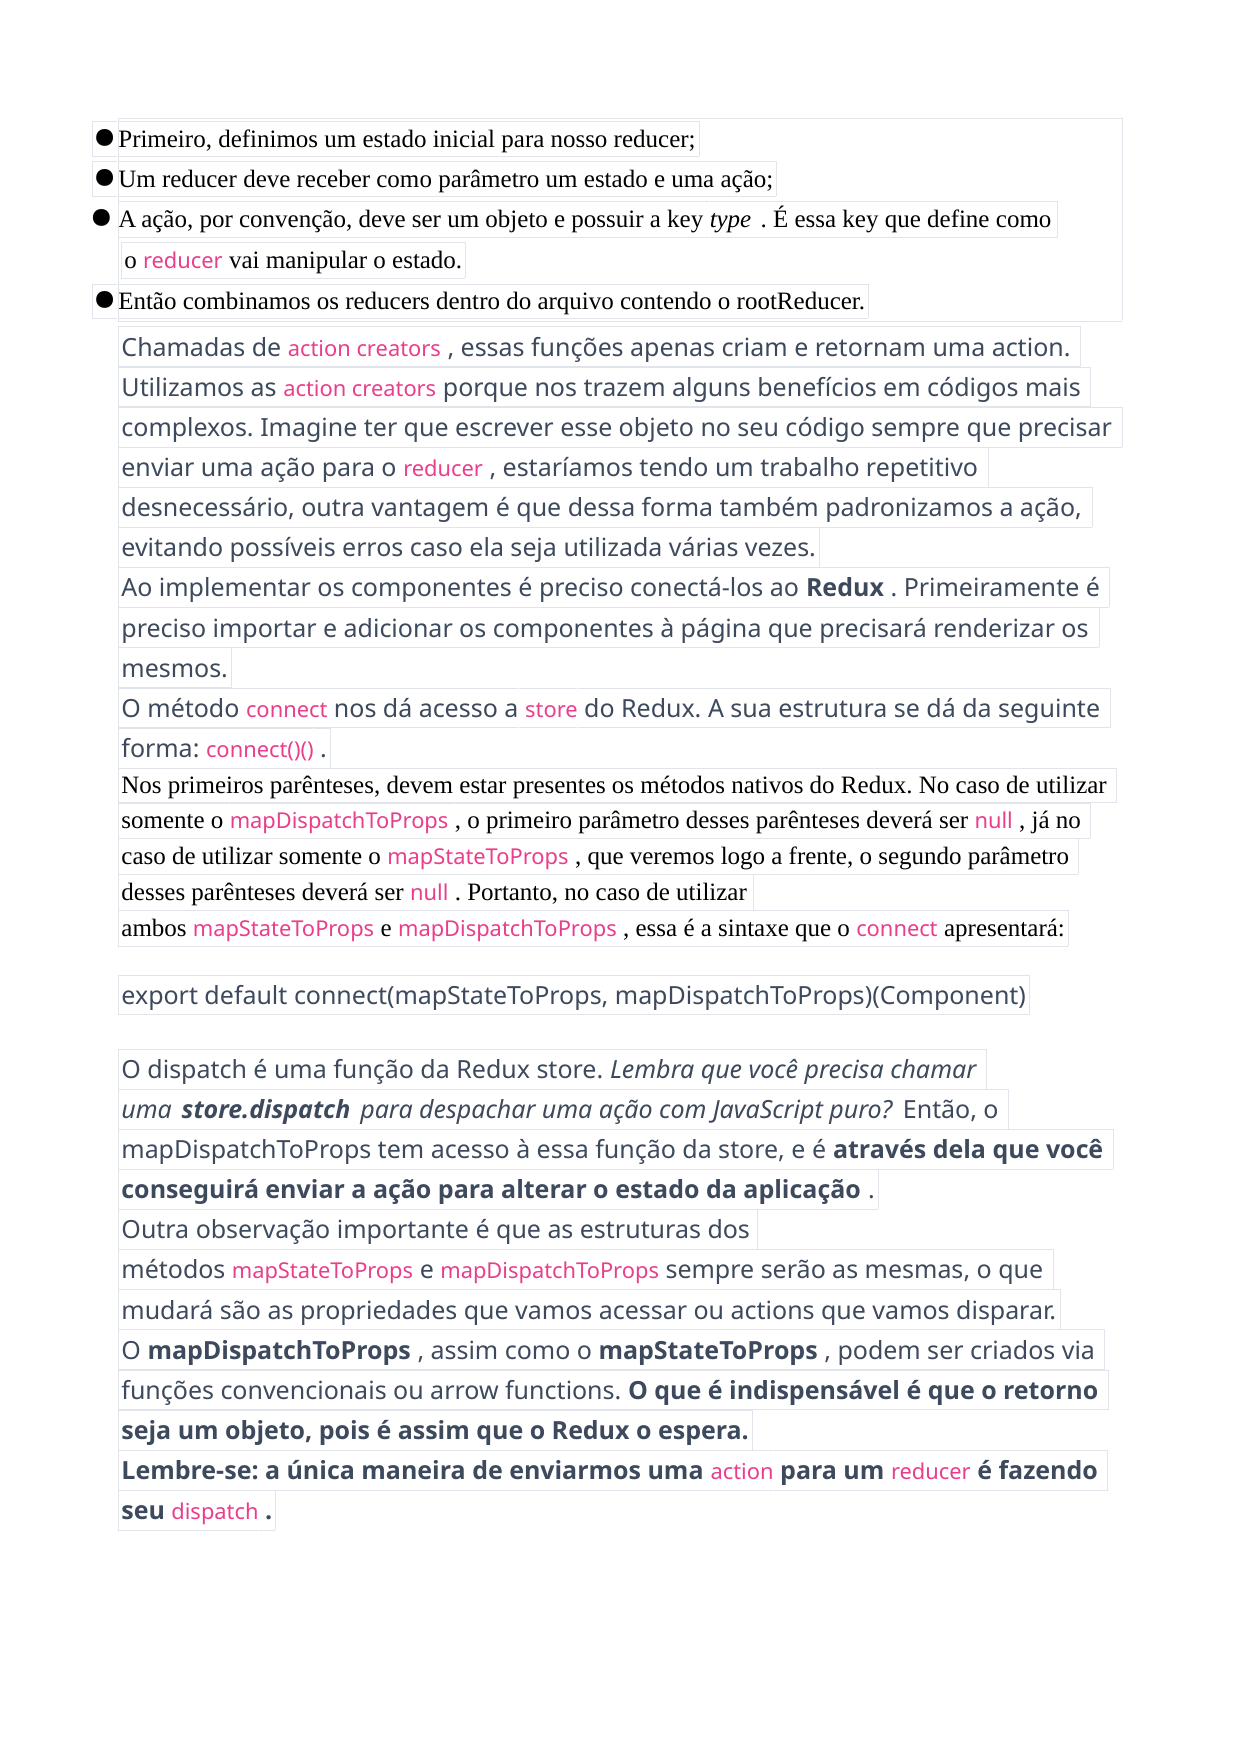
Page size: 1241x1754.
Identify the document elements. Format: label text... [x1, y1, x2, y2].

text Nos primeiros parênteses, devem estar presentes os métodos nativos do Redux. No caso de utilizar somente o mapDispatchToProps , o primeiro parâmetro desses parênteses deverá ser null , já no caso de utilizar somente o mapStateToProps , que veremos logo a frente, o segundo parâmetro desses parênteses deverá ser null . Portanto, no caso de utilizar ambos mapStateToProps e mapDispatchToProps , essa é a sintaxe que o connect apresentará: [119, 769, 1116, 802]
text Nos primeiros parênteses, devem estar presentes os métodos nativos do Redux. No caso de utilizar somente o mapDispatchToProps , o primeiro parâmetro desses parênteses deverá ser null , já no caso de utilizar somente o mapStateToProps , que veremos logo a frente, o segundo parâmetro desses parênteses deverá ser null . Portanto, no caso de utilizar ambos mapStateToProps e mapDispatchToProps , essa é a sintaxe que o connect apresentará: [119, 839, 1078, 874]
text O método connect nos dá acesso a store do Redux. A sua estrutura se dá da seguinte forma: connect()() . [331, 687, 1122, 768]
text O dispatch é uma função da Redux store. Lembra que você precisa chamar uma store.dispatch para despachar uma ação com JavaScript puro? Então, o mapDispatchToProps tem acesso à essa função da store, e é através dela que você conseguirá enviar a ação para alterar o estado da aplicação . [119, 1049, 1122, 1209]
text O mapDispatchToProps , assim como o mapStateToProps , podem ser criados via funções convencionais ou arrow functions. O que é indispensável é que o retorno seja um objeto, pois é assim que o Redux o espera. [119, 1411, 752, 1450]
text Outra observação importante é que as estruturas dos métodos mapStateToProps e mapDispatchToProps sempre serão as mesmas, o que mudará são as propriedades que vamos acessar ou actions que vamos disparar. [119, 1290, 1060, 1329]
text Outra observação importante é que as estruturas dos métodos mapStateToProps e mapDispatchToProps sempre serão as mesmas, o que mudará são as propriedades que vamos acessar ou actions que vamos disparar. [119, 1250, 1053, 1289]
text Chamadas de action creators , essas funções apenas criam e retornam uma action. [119, 327, 1080, 366]
text O mapDispatchToProps , assim como o mapStateToProps , podem ser criados via funções convencionais ou arrow functions. O que é indispensável é que o retorno seja um objeto, pois é assim que o Redux o espera. [753, 1329, 1122, 1450]
text Lembre-se: a única maneira de enviarmos uma action para um reducer é fazendo seu dispatch . [119, 1491, 275, 1530]
text O método connect nos dá acesso a store do Redux. A sua estrutura se dá da seguinte forma: connect()() . [119, 729, 330, 768]
text Nos primeiros parênteses, devem estar presentes os métodos nativos do Redux. No caso de utilizar somente o mapDispatchToProps , o primeiro parâmetro desses parênteses deverá ser null , já no caso de utilizar somente o mapStateToProps , que veremos logo a frente, o segundo parâmetro desses parênteses deverá ser null . Portanto, no caso de utilizar ambos mapStateToProps e mapDispatchToProps , essa é a sintaxe que o connect apresentará: [119, 911, 1068, 946]
text enviar uma ação para o reducer , estaríamos tendo um trabalho repetitivo desnecessário, outra vantagem é que dessa forma também padronizamos a ação, evitando possíveis erros caso ela seja utilizada várias vezes. [119, 448, 1122, 567]
text Lembre-se: a única maneira de enviarmos uma action para um reducer é fazendo seu dispatch . [119, 1451, 1107, 1490]
text Utilizamos as action creators porque nos trazem alguns benefícios em códigos mais [119, 368, 1090, 406]
list A ação, por convenção, deve ser um objeto e possuir a key type . É essa key que define como o reducer vai manipular o estado. [119, 198, 1122, 278]
text O mapDispatchToProps , assim como o mapStateToProps , podem ser criados via funções convencionais ou arrow functions. O que é indispensável é que o retorno seja um objeto, pois é assim que o Redux o espera. [119, 1371, 1108, 1409]
text Lembre-se: a única maneira de enviarmos uma action para um reducer é fazendo seu dispatch . [276, 1450, 1122, 1530]
text O método connect nos dá acesso a store do Redux. A sua estrutura se dá da seguinte forma: connect()() . [119, 689, 1110, 727]
text Ao implementar os componentes é preciso conectá-los ao Redux . Primeiramente é preciso importar e adicionar os componentes à página que precisará renderizar os mesmos. [119, 567, 1122, 687]
text Nos primeiros parênteses, devem estar presentes os métodos nativos do Redux. No caso de utilizar somente o mapDispatchToProps , o primeiro parâmetro desses parênteses deverá ser null , já no caso de utilizar somente o mapStateToProps , que veremos logo a frente, o segundo parâmetro desses parênteses deverá ser null . Portanto, no caso de utilizar ambos mapStateToProps e mapDispatchToProps , essa é a sintaxe que o connect apresentará: [119, 875, 753, 910]
text Nos primeiros parênteses, devem estar presentes os métodos nativos do Redux. No caso de utilizar somente o mapDispatchToProps , o primeiro parâmetro desses parênteses deverá ser null , já no caso de utilizar somente o mapStateToProps , que veremos logo a frente, o segundo parâmetro desses parênteses deverá ser null . Portanto, no caso de utilizar ambos mapStateToProps e mapDispatchToProps , essa é a sintaxe que o connect apresentará: [119, 804, 1090, 838]
text export default connect(mapStateToProps, mapDispatchToProps)(Component) [119, 976, 1029, 1014]
text O mapDispatchToProps , assim como o mapStateToProps , podem ser criados via funções convencionais ou arrow functions. O que é indispensável é que o retorno seja um objeto, pois é assim que o Redux o espera. [119, 1330, 1104, 1369]
list Um reducer deve receber como parâmetro um estado e uma ação; [119, 158, 1122, 196]
list Primeiro, definimos um estado inicial para nosso reducer; [119, 119, 1122, 156]
text Outra observação importante é que as estruturas dos métodos mapStateToProps e mapDispatchToProps sempre serão as mesmas, o que mudará são as propriedades que vamos acessar ou actions que vamos disparar. [119, 1210, 757, 1249]
text complexos. Imagine ter que escrever esse objeto no seu código sempre que precisar [119, 408, 1122, 447]
text Nos primeiros parênteses, devem estar presentes os métodos nativos do Redux. No caso de utilizar somente o mapDispatchToProps , o primeiro parâmetro desses parênteses deverá ser null , já no caso de utilizar somente o mapStateToProps , que veremos logo a frente, o segundo parâmetro desses parênteses deverá ser null . Portanto, no caso de utilizar ambos mapStateToProps e mapDispatchToProps , essa é a sintaxe que o connect apresentará: [754, 768, 1122, 946]
text [1030, 974, 1122, 1014]
list Então combinamos os reducers dentro do arquivo contendo o rootReducer. [119, 280, 1122, 321]
text Outra observação importante é que as estruturas dos métodos mapStateToProps e mapDispatchToProps sempre serão as mesmas, o que mudará são as propriedades que vamos acessar ou actions que vamos disparar. [758, 1209, 1122, 1329]
